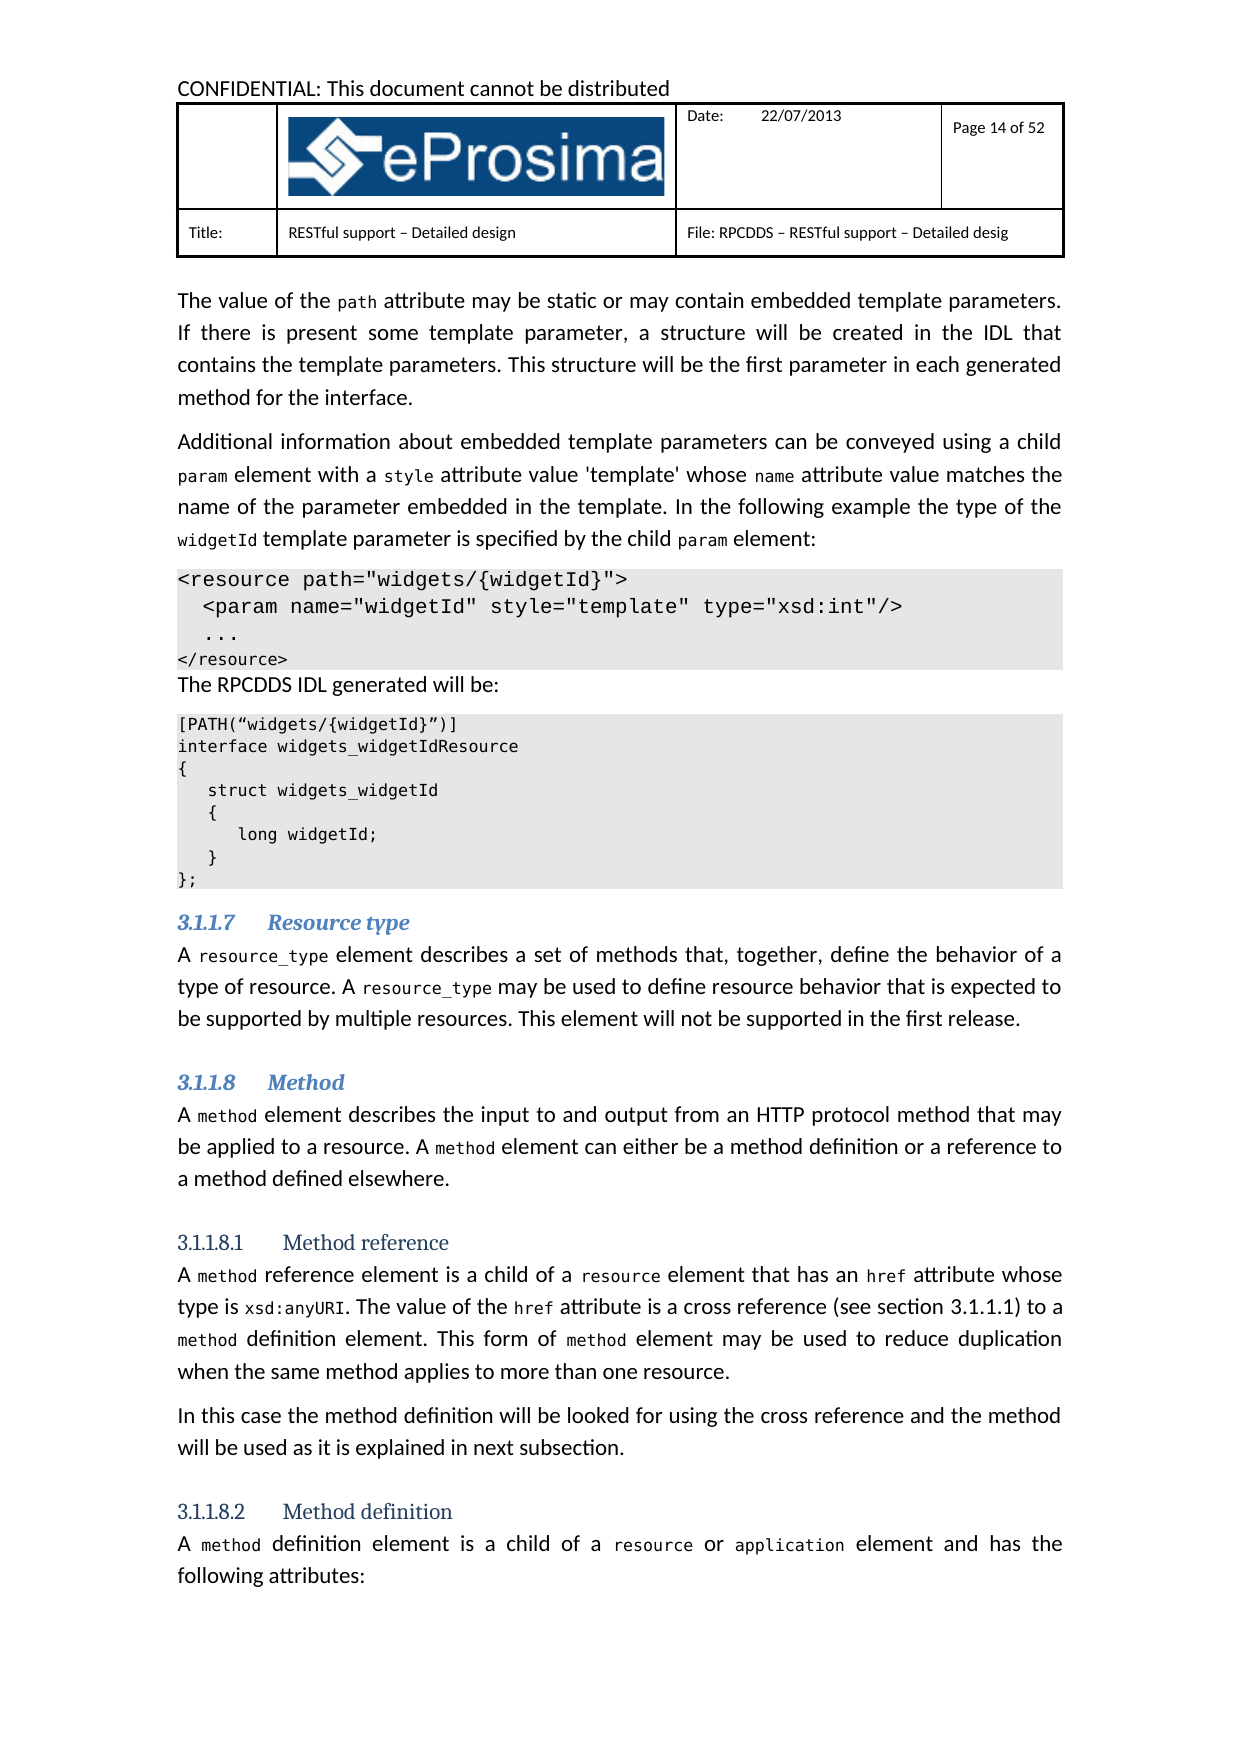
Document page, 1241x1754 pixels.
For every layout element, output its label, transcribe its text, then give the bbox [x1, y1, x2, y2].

text Additional information about embedded template parameters can be conveyed using a child param element with a style attribute value 'template' whose name attribute value matches the name of the parameter embedded in the template. In the following example the type of the widgetId template parameter is specified by the child param element: [177, 427, 1063, 552]
text The RPCDDS IDL generated will be: [177, 670, 1063, 698]
text In this case the method definition will be looked for using the cross reference and the method will be used as it is explained in next subsection. [177, 1401, 1063, 1462]
table_header <resource path="widgets/{widgetId}"> <param name="widgetId" style="template" type="xsd:int"/> ... </resource> [177, 569, 1063, 670]
subtitle Resource type [177, 910, 1063, 936]
text The value of the path attribute may be static or may contain embedded template parameters. If there is present some template parameter, a structure will be created in the IDL that contains the template parameters. This structure will be the first parameter in each generated method for the interface. [177, 286, 1063, 411]
subtitle Method [177, 1070, 1063, 1096]
text A method element describes the input to and output from an HTTP protocol method that may be applied to a resource. A method element can either be a method definition or a reference to a method defined elsewhere. [177, 1100, 1063, 1192]
table_header [PATH(“widgets/{widgetId}”)] interface widgets_widgetIdResource { struct widgets_widgetId { long widgetId; } }; [177, 714, 1063, 889]
text A resource_type element describes a set of methods that, together, define the behavior of a type of resource. A resource_type may be used to define resource behavior that is expected to be supported by multiple resources. This element will not be supported in the first release. [177, 940, 1063, 1032]
text A method definition element is a child of a resource or application element and has the following attributes: [177, 1529, 1063, 1589]
subtitle Method reference [177, 1230, 1063, 1256]
text A method reference element is a child of a resource element that has an href attribute whose type is xsd:anyURI. The value of the href attribute is a cross reference (see section 3.1.1.1) to a method definition element. This form of method element may be used to reduce duplication when the same method applies to more than one resource. [177, 1260, 1063, 1385]
subtitle Method definition [177, 1499, 1063, 1525]
picture [288, 117, 665, 196]
